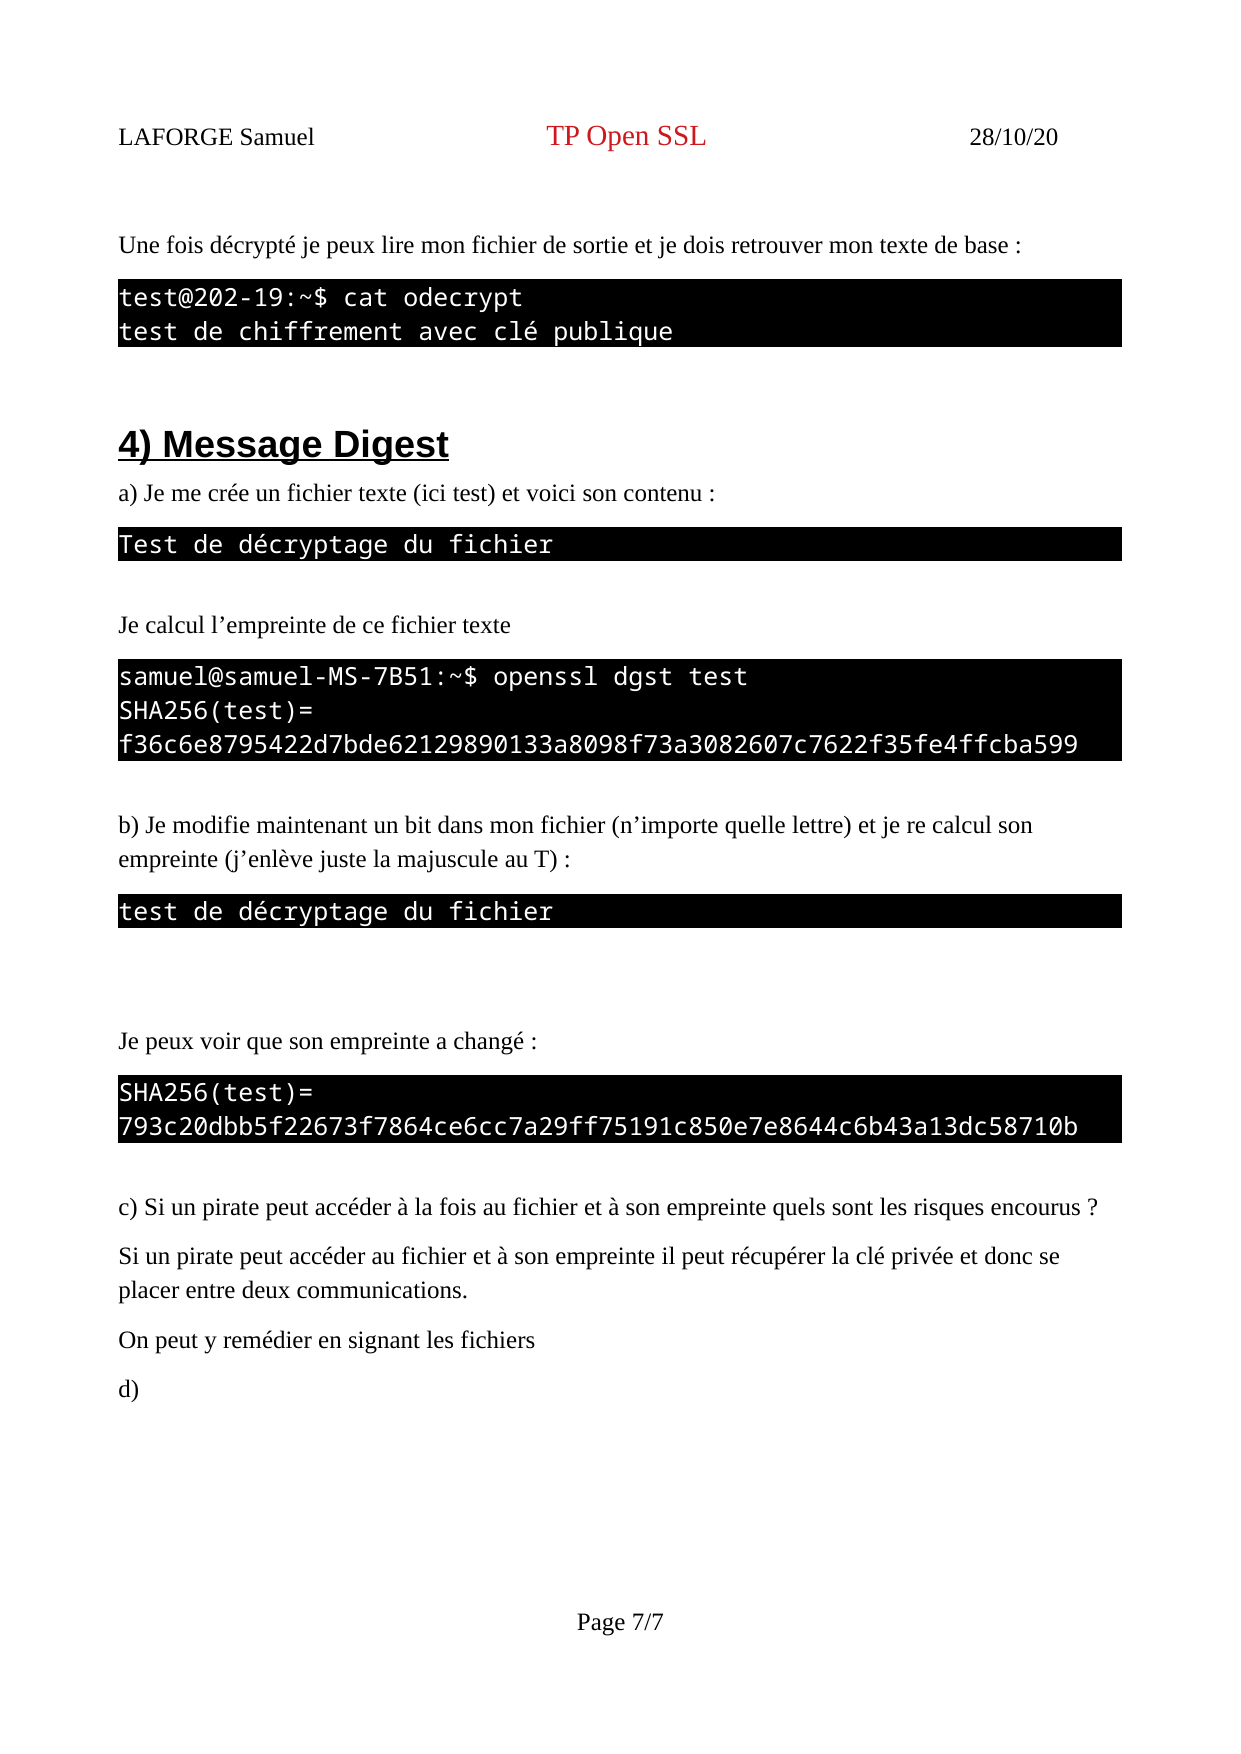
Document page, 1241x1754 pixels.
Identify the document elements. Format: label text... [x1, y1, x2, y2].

text test@202-19:~$ cat odecrypt [118, 279, 1122, 313]
subtitle 4) Message Digest [118, 421, 1122, 465]
text c) Si un pirate peut accéder à la fois au fichier et à son empreinte quels sont les risques encourus ? [118, 1192, 1122, 1221]
text b) Je modifie maintenant un bit dans mon fichier (n’importe quelle lettre) et je re calcul son empreinte (j’enlève juste la majuscule au T) : [118, 810, 1122, 873]
text Une fois décrypté je peux lire mon fichier de sortie et je dois retrouver mon texte de base : [118, 230, 1122, 259]
text a) Je me crée un fichier texte (ici test) et voici son contenu : [118, 478, 1122, 506]
text SHA256(test)= f36c6e8795422d7bde62129890133a8098f73a3082607c7622f35fe4ffcba599 [118, 693, 1122, 761]
text Si un pirate peut accéder au fichier et à son empreinte il peut récupérer la clé privée et donc se placer entre deux communications. [118, 1241, 1122, 1304]
text Je peux voir que son empreinte a changé : [118, 1026, 1122, 1054]
text samuel@samuel-MS-7B51:~$ openssl dgst test [118, 659, 1122, 693]
text Test de décryptage du fichier [118, 527, 1122, 561]
text test de décryptage du fichier [118, 894, 1122, 928]
text test de chiffrement avec clé publique [118, 313, 1122, 347]
text SHA256(test)= 793c20dbb5f22673f7864ce6cc7a29ff75191c850e7e8644c6b43a13dc58710b [118, 1075, 1122, 1143]
text d) [118, 1374, 1122, 1402]
text Je calcul l’empreinte de ce fichier texte [118, 610, 1122, 638]
text On peut y remédier en signant les fichiers [118, 1325, 1122, 1353]
